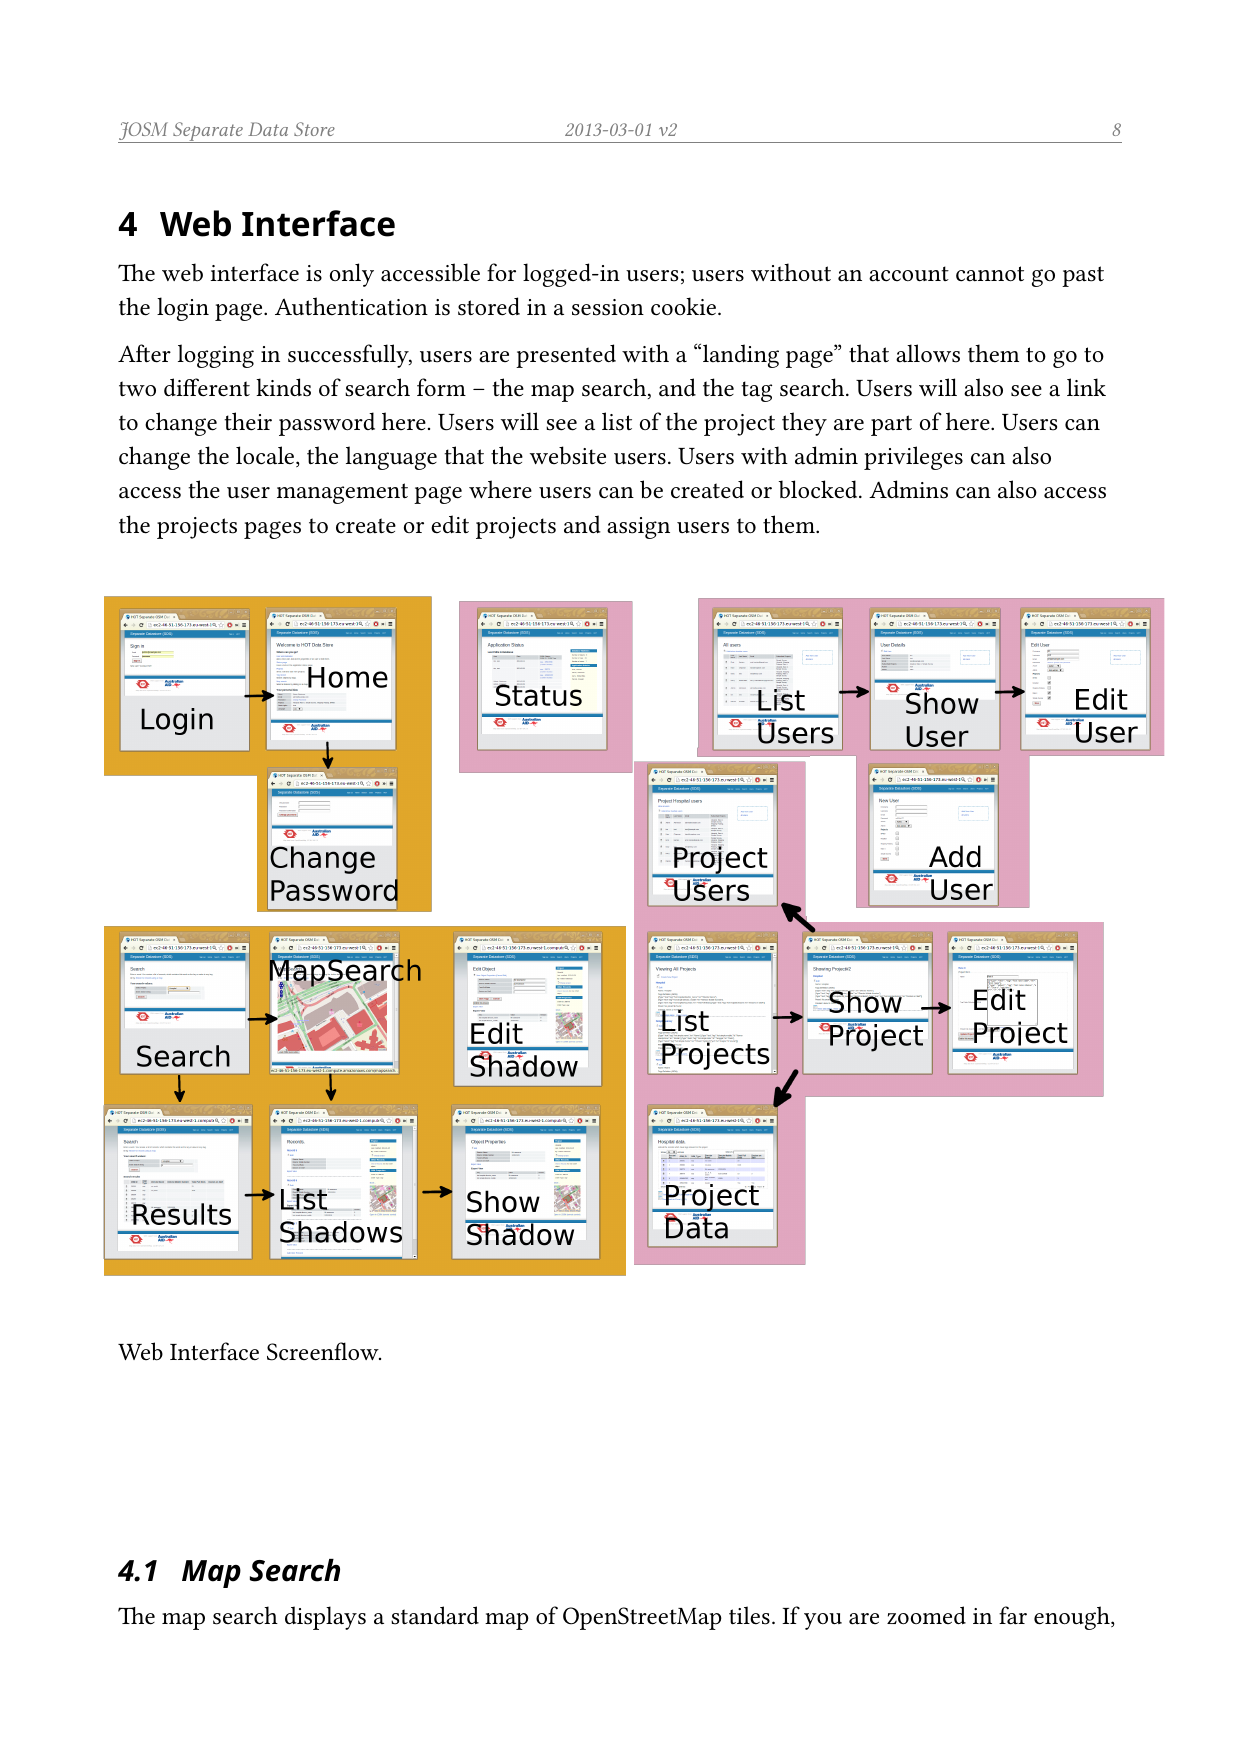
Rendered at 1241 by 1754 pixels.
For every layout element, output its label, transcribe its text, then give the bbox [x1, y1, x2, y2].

text Web Interface Screenflow. [118, 1338, 1122, 1367]
picture [93, 595, 1165, 1286]
text After logging in successfully, users are presented with a “landing page” that allows them to go to two different kinds of search form – the map search, and the tag search. Users will also see a link to change their password here. Users will see a list of the project they are part of here. Users can change the locale, the language that the website users. Users with admin privileges can also access the user management page where users can be created or blocked. Admins can also access the projects pages to create or edit projects and assign users to them. [118, 340, 1122, 539]
subtitle Map Search [118, 1550, 1122, 1589]
text The web interface is only accessible for logged-in users; users without an account cannot go past the login page. Authentication is stored in a session cookie. [118, 259, 1122, 322]
subtitle Web Interface [118, 201, 1122, 246]
text The map search displays a standard map of OpenStreetMap tiles. If you are zoomed in far enough, [118, 1602, 1122, 1631]
